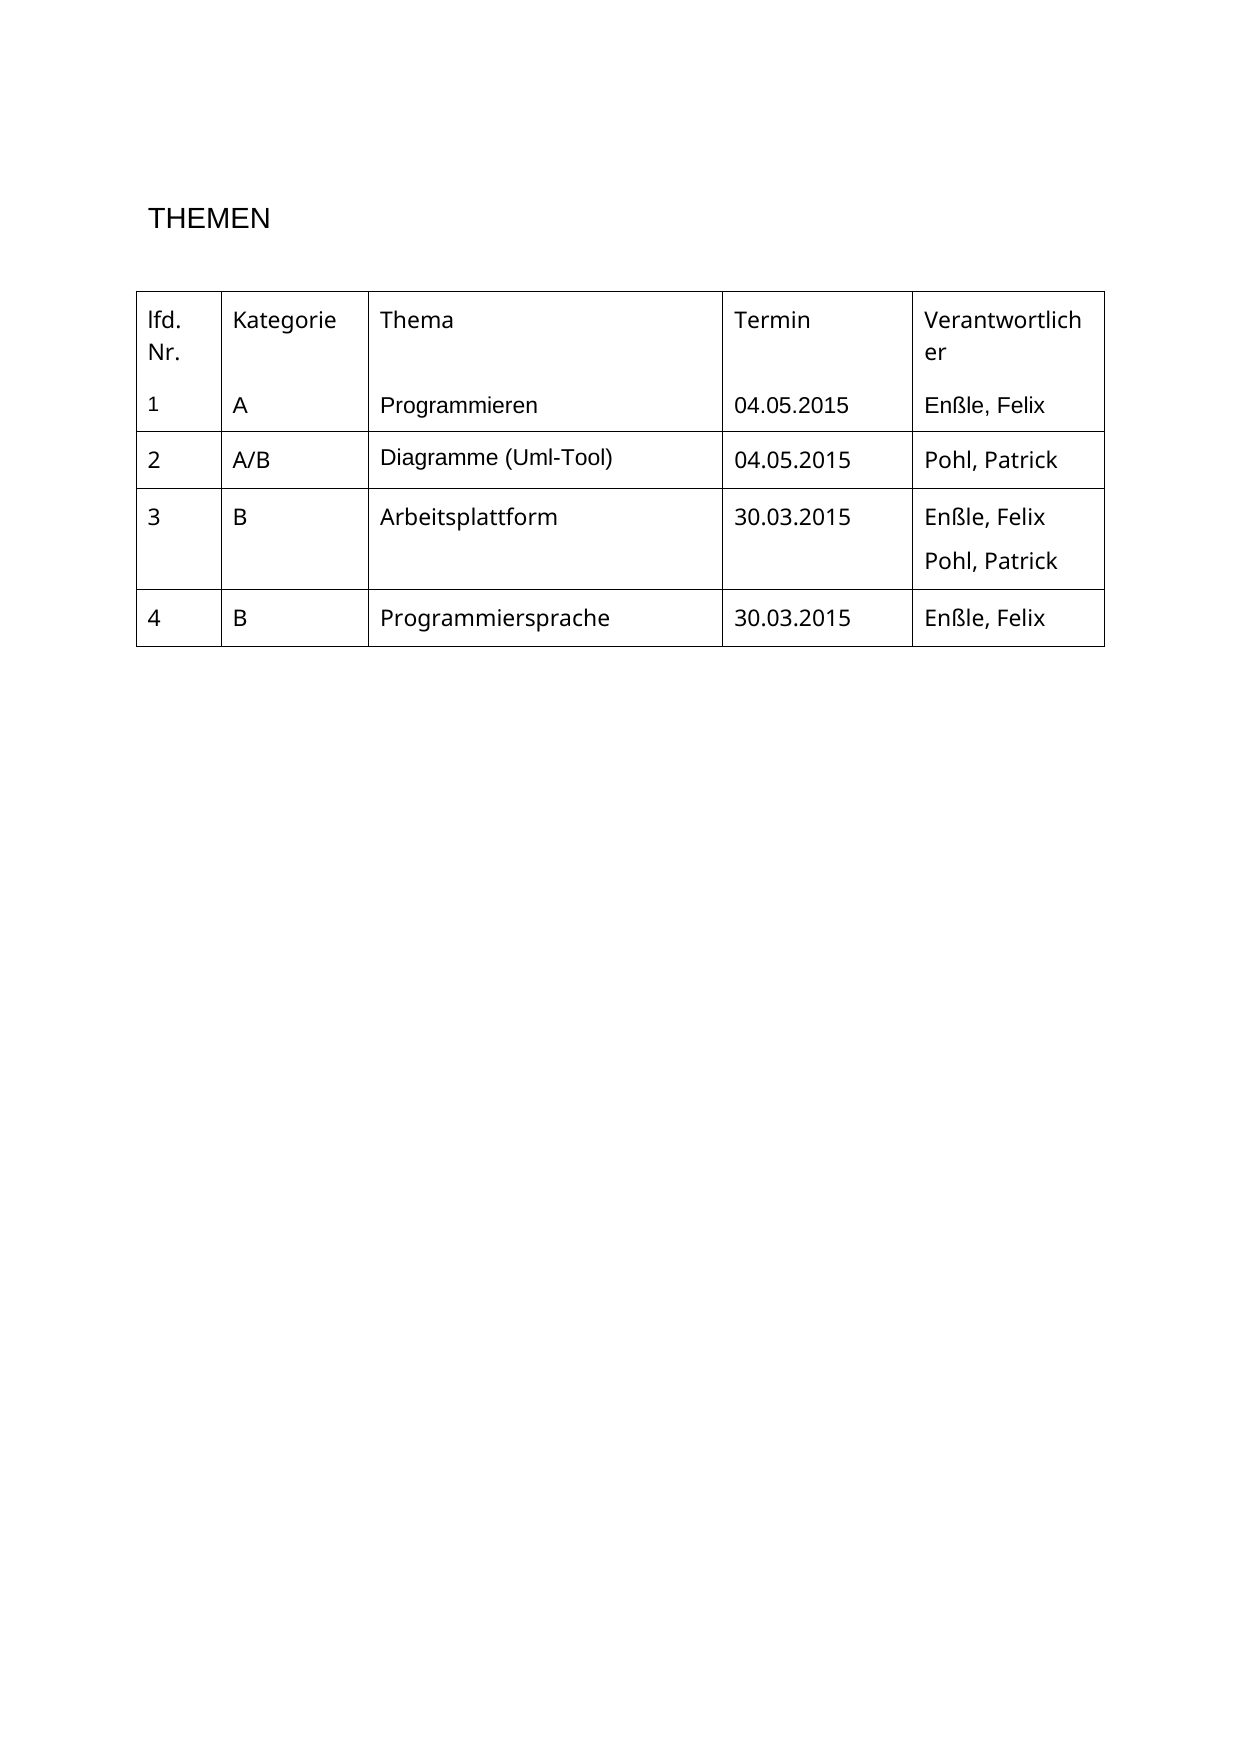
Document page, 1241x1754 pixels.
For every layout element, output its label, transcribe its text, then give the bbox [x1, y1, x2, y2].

table_cell 1 [137, 379, 221, 431]
table_cell Diagramme (Uml-Tool) [369, 432, 722, 488]
table_header Termin [723, 292, 912, 379]
table_cell 4 [137, 590, 221, 646]
table_cell Enßle, Felix Pohl, Patrick [913, 489, 1104, 589]
table_header Kategorie [222, 292, 368, 379]
table_cell 30.03.2015 [723, 590, 912, 646]
table_cell 2 [137, 432, 221, 488]
table_cell Pohl, Patrick [913, 432, 1104, 488]
table_cell 30.03.2015 [723, 489, 912, 589]
table_header Verantwortlicher [913, 292, 1104, 379]
table_cell Arbeitsplattform [369, 489, 722, 589]
table_cell 04.05.2015 [723, 432, 912, 488]
table_cell Enßle, Felix [913, 379, 1104, 431]
table_cell A [222, 379, 368, 431]
table_cell Enßle, Felix [913, 590, 1104, 646]
table_cell A/B [222, 432, 368, 488]
table_header Thema [369, 292, 722, 379]
table_cell 3 [137, 489, 221, 589]
subtitle Themen [148, 201, 1092, 234]
table_cell Programmiersprache [369, 590, 722, 646]
table_cell B [222, 489, 368, 589]
table_cell 04.05.2015 [723, 379, 912, 431]
table_cell Programmieren [369, 379, 722, 431]
table_header lfd. Nr. [137, 292, 221, 379]
table_cell B [222, 590, 368, 646]
